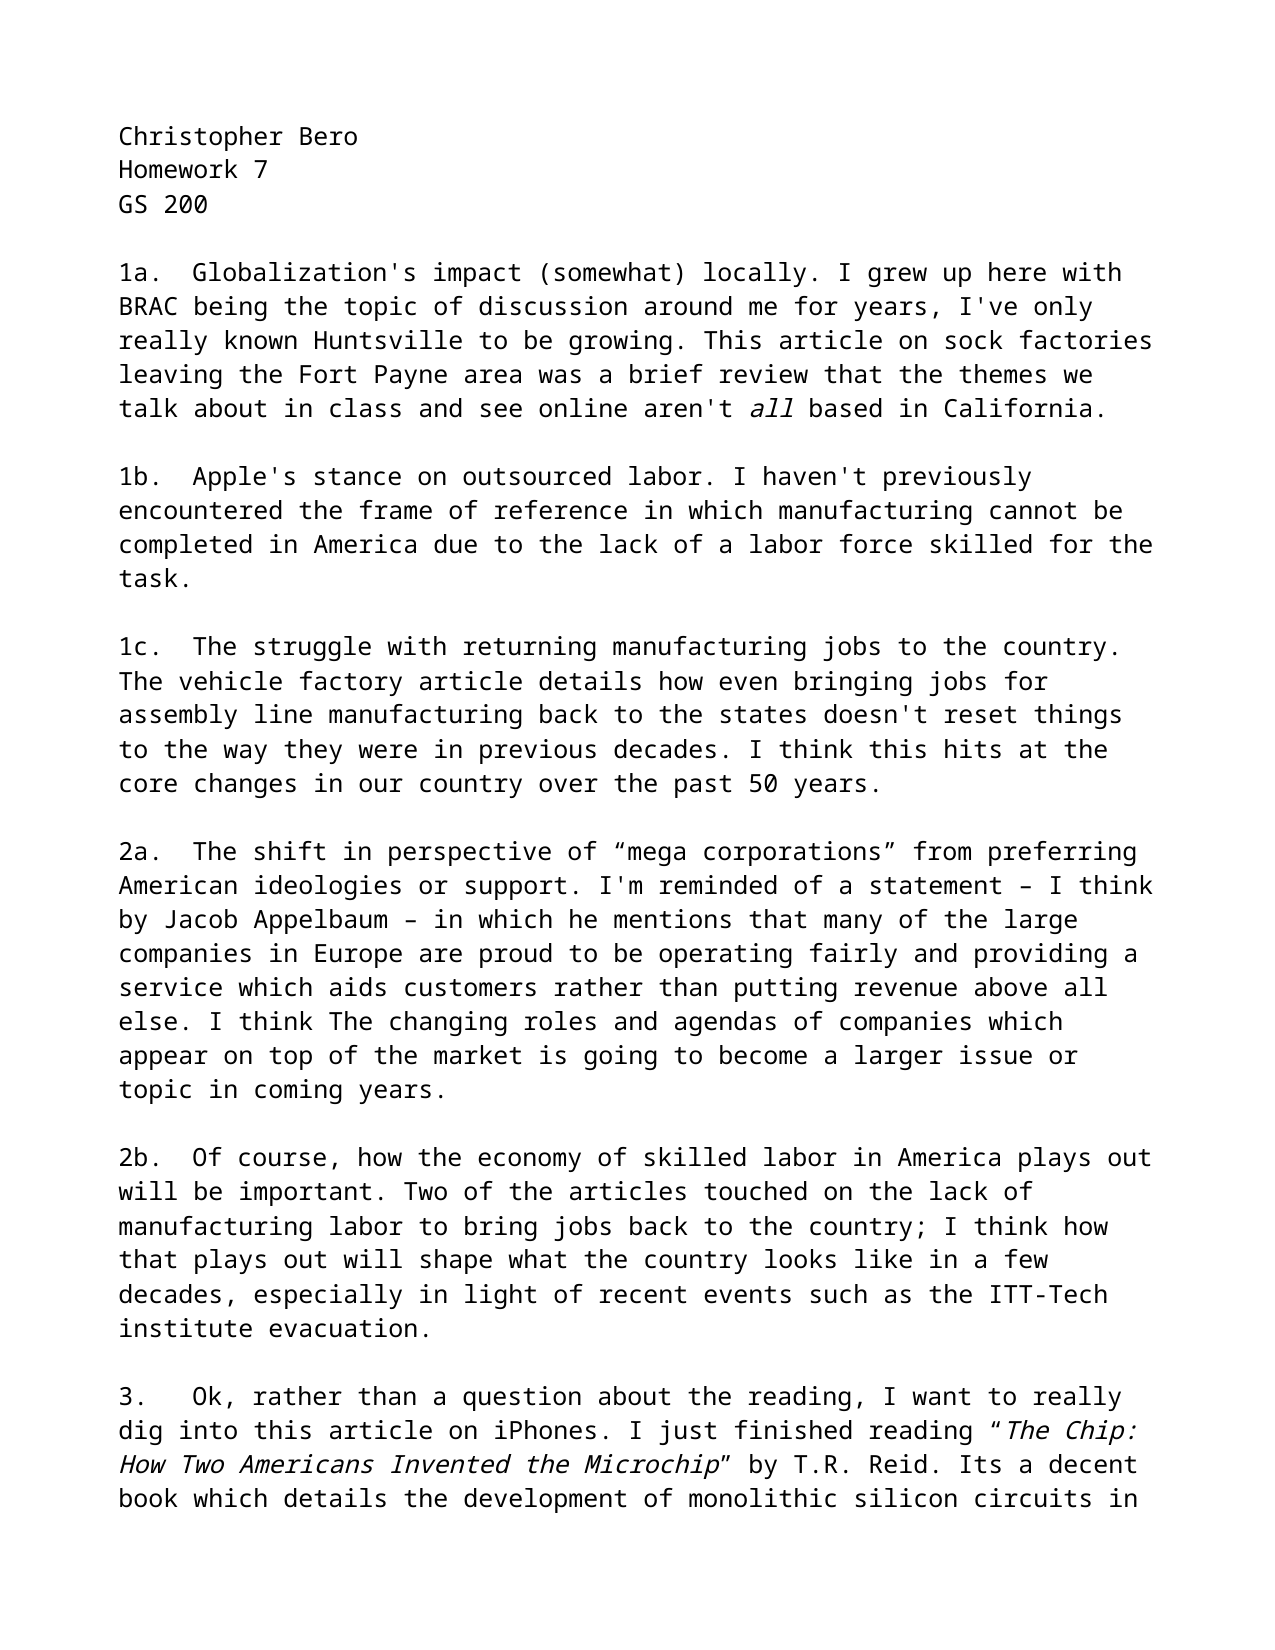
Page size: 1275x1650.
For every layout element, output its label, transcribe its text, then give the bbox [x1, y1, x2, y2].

text GS 200 [118, 186, 1157, 220]
text 3. Ok, rather than a question about the reading, I want to really dig into this article on iPhones. I just finished reading “The Chip: How Two Americans Invented the Microchip” by T.R. Reid. Its a decent book which details the development of monolithic silicon circuits in [118, 1378, 1157, 1515]
text 2a. The shift in perspective of “mega corporations” from preferring American ideologies or support. I'm reminded of a statement – I think by Jacob Appelbaum – in which he mentions that many of the large companies in Europe are proud to be operating fairly and providing a service which aids customers rather than putting revenue above all else. I think The changing roles and agendas of companies which appear on top of the market is going to become a larger issue or topic in coming years. [118, 833, 1157, 1106]
text Christopher Bero [118, 118, 1157, 152]
text 1c. The struggle with returning manufacturing jobs to the country. The vehicle factory article details how even bringing jobs for assembly line manufacturing back to the states doesn't reset things to the way they were in previous decades. I think this hits at the core changes in our country over the past 50 years. [118, 629, 1157, 799]
text 1b. Apple's stance on outsourced labor. I haven't previously encountered the frame of reference in which manufacturing cannot be completed in America due to the lack of a labor force skilled for the task. [118, 459, 1157, 595]
text 2b. Of course, how the economy of skilled labor in America plays out will be important. Two of the articles touched on the lack of manufacturing labor to bring jobs back to the country; I think how that plays out will shape what the country looks like in a few decades, especially in light of recent events such as the ITT-Tech institute evacuation. [118, 1140, 1157, 1344]
text 1a. Globalization's impact (somewhat) locally. I grew up here with BRAC being the topic of discussion around me for years, I've only really known Huntsville to be growing. This article on sock factories leaving the Fort Payne area was a brief review that the themes we talk about in class and see online aren't all based in California. [118, 254, 1157, 425]
text Homework 7 [118, 152, 1157, 186]
